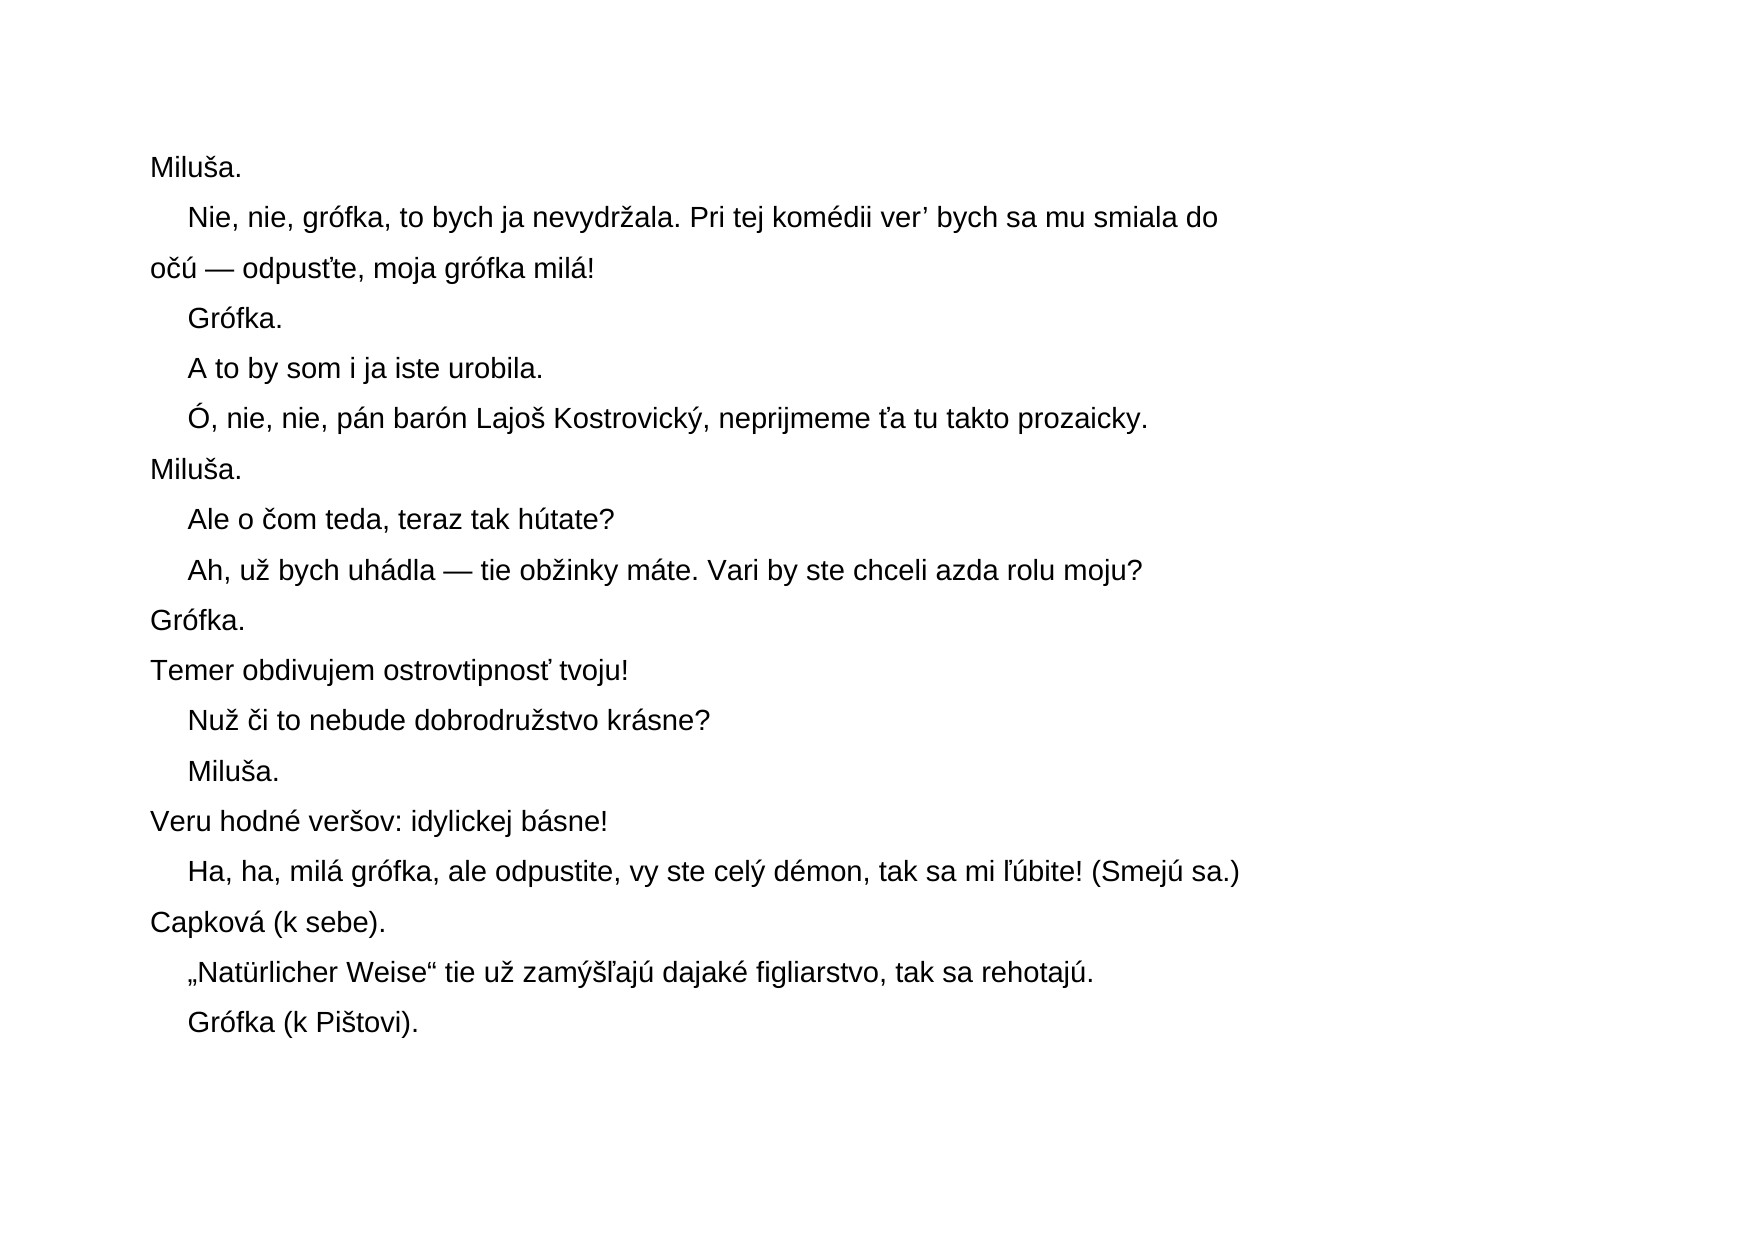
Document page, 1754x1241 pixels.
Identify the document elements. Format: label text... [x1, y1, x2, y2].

text „Natürlicher Weise“ tie už zamýšľajú dajaké figliarstvo, tak sa rehotajú. [150, 955, 1243, 988]
text Ha, ha, milá grófka, ale odpustite, vy ste celý démon, tak sa mi ľúbite! (Smejú sa.) Capková (k sebe). [150, 854, 1243, 938]
text Miluša. [150, 754, 1243, 787]
text Temer obdivujem ostrovtipnosť tvoju! [150, 653, 1243, 687]
text Nie, nie, grófka, to bych ja nevydržala. Pri tej komédii ver’ bych sa mu smiala do očú — odpusťte, moja grófka milá! [150, 200, 1243, 284]
text Ale o čom teda, teraz tak hútate? [150, 502, 1243, 536]
text Miluša. [150, 150, 1243, 183]
text A to by som i ja iste urobila. [150, 351, 1243, 385]
text Grófka (k Pištovi). [150, 1005, 1243, 1039]
text Veru hodné veršov: idylickej básne! [150, 804, 1243, 838]
text Nuž či to nebude dobrodružstvo krásne? [150, 703, 1243, 737]
text Grófka. [150, 301, 1243, 334]
text Ó, nie, nie, pán barón Lajoš Kostrovický, neprijmeme ťa tu takto prozaicky. Miluša. [150, 402, 1243, 485]
text Ah, už bych uhádla — tie obžinky máte. Vari by ste chceli azda rolu moju? Grófka. [150, 552, 1243, 636]
